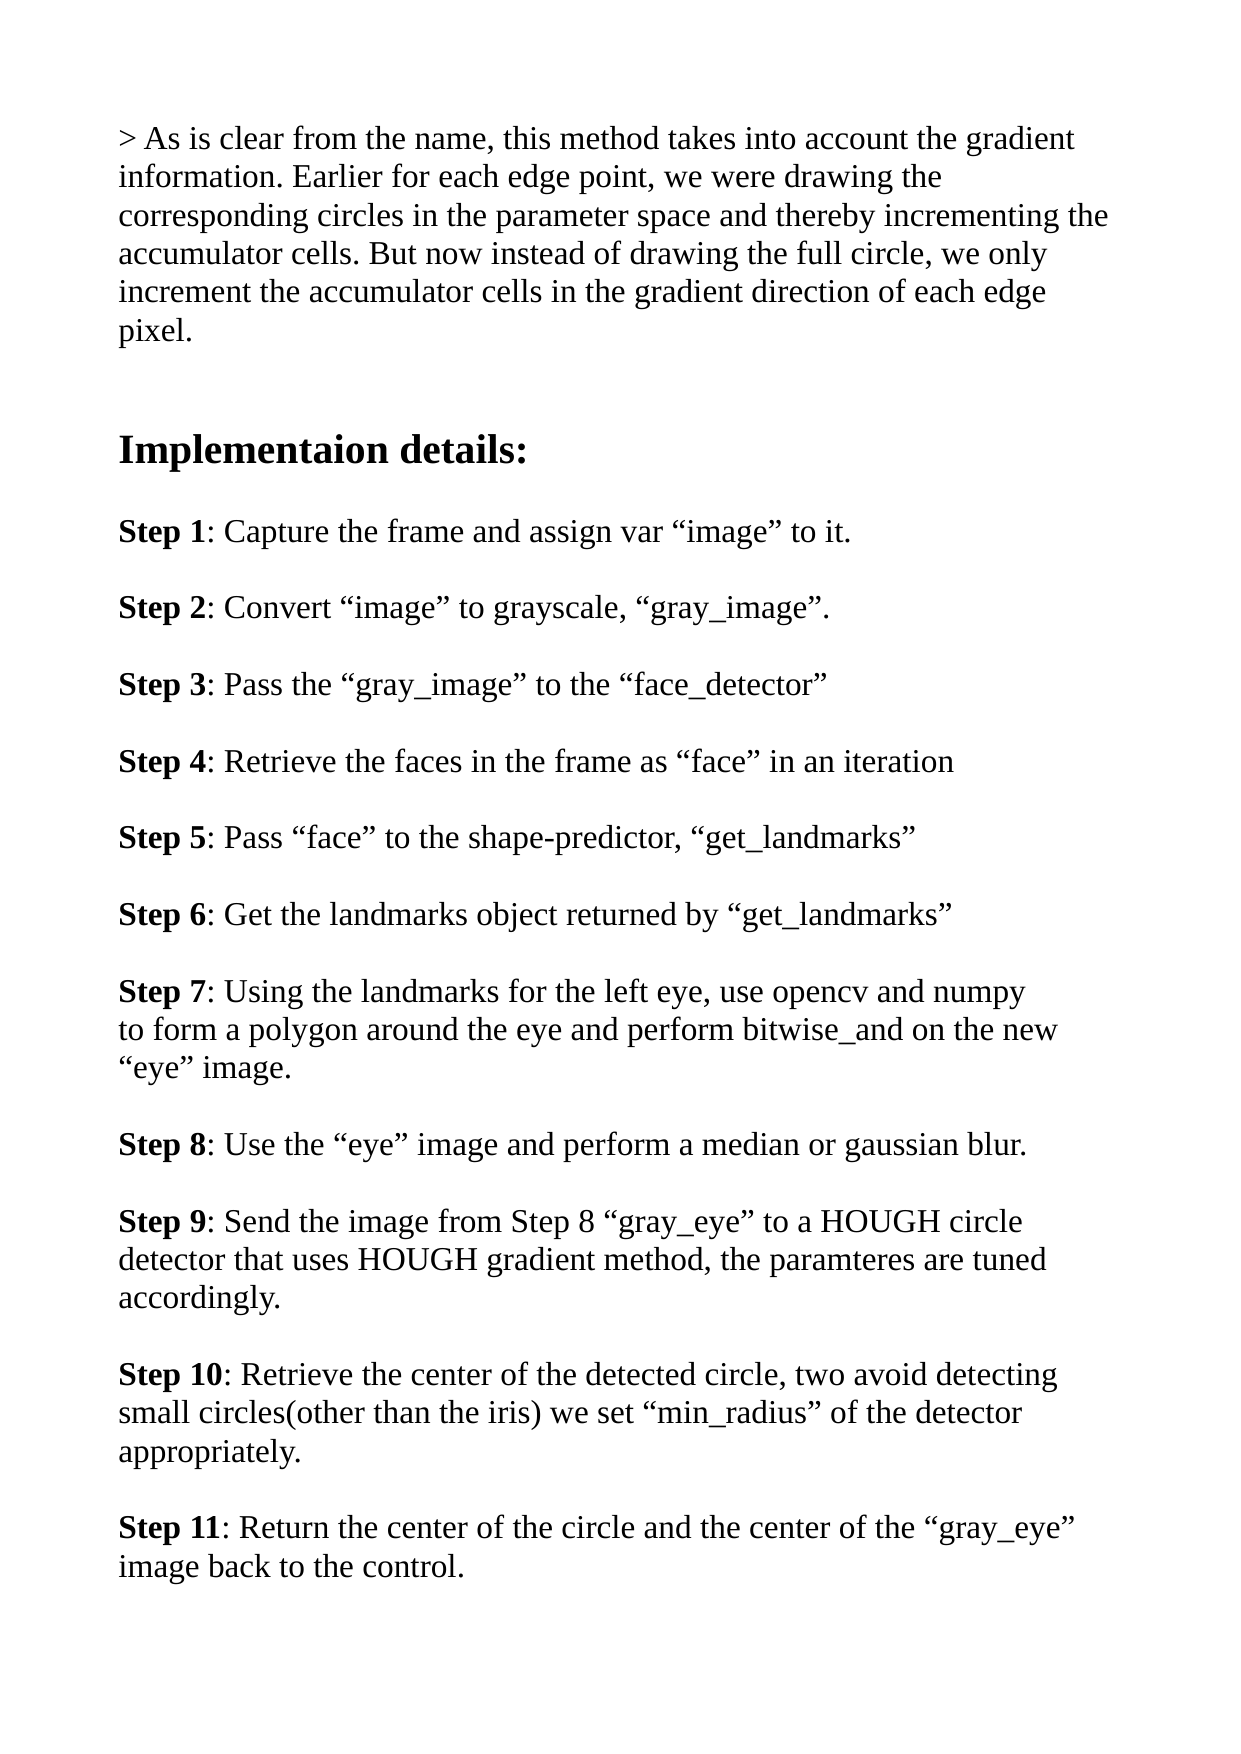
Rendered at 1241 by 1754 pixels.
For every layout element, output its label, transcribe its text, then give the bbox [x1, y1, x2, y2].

text Step 3: Pass the “gray_image” to the “face_detector” [118, 664, 1122, 703]
text Implementaion details: [118, 425, 1122, 473]
text to form a polygon around the eye and perform bitwise_and on the new “eye” image. [118, 1009, 1122, 1086]
text Step 11: Return the center of the circle and the center of the “gray_eye” image back to the control. [118, 1508, 1122, 1584]
text Step 7: Using the landmarks for the left eye, use opencv and numpy [118, 971, 1122, 1009]
text Step 10: Retrieve the center of the detected circle, two avoid detecting small circles(other than the iris) we set “min_radius” of the detector appropriately. [118, 1354, 1122, 1469]
text > As is clear from the name, this method takes into account the gradient information. Earlier for each edge point, we were drawing the corresponding circles in the parameter space and thereby incrementing the accumulator cells. But now instead of drawing the full circle, we only increment the accumulator cells in the gradient direction of each edge pixel. [118, 118, 1122, 348]
text Step 9: Send the image from Step 8 “gray_eye” to a HOUGH circle detector that uses HOUGH gradient method, the paramteres are tuned accordingly. [118, 1201, 1122, 1316]
text Step 8: Use the “eye” image and perform a median or gaussian blur. [118, 1124, 1122, 1163]
text Step 5: Pass “face” to the shape-predictor, “get_landmarks” [118, 818, 1122, 856]
text Step 2: Convert “image” to grayscale, “gray_image”. [118, 588, 1122, 626]
text Step 6: Get the landmarks object returned by “get_landmarks” [118, 894, 1122, 933]
text Step 4: Retrieve the faces in the frame as “face” in an iteration [118, 741, 1122, 779]
text Step 1: Capture the frame and assign var “image” to it. [118, 511, 1122, 549]
